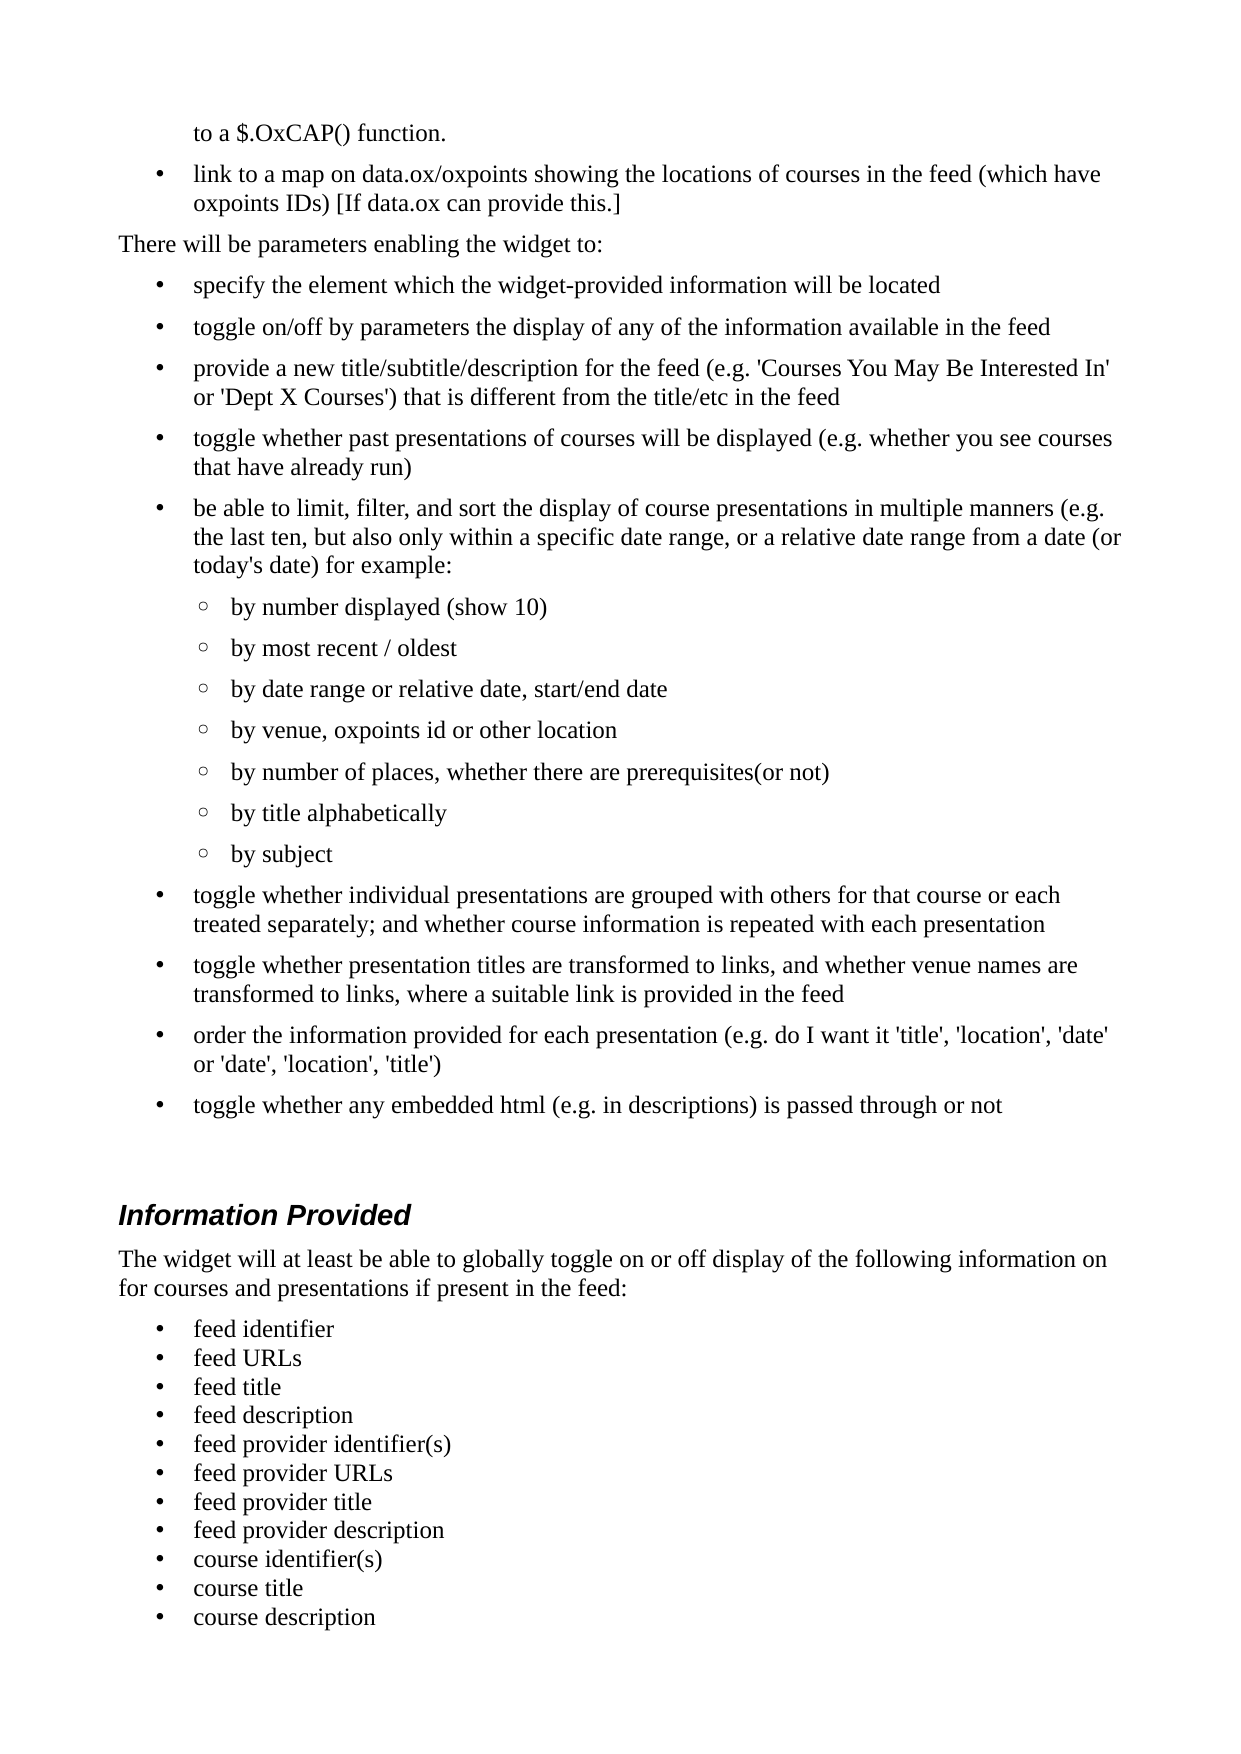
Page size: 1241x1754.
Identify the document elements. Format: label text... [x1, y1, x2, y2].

list course description [156, 1602, 1122, 1630]
list order the information provided for each presentation (e.g. do I want it 'title', 'location', 'date' or 'date', 'location', 'title') [156, 1021, 1122, 1078]
list feed provider identifier(s) [156, 1429, 1122, 1458]
list to a $.OxCAP() function. [156, 118, 1122, 147]
list by number of places, whether there are prerequisites(or not) [193, 757, 1122, 786]
list feed title [156, 1372, 1122, 1400]
list toggle whether past presentations of courses will be displayed (e.g. whether you see courses that have already run) [156, 423, 1122, 481]
list feed provider title [156, 1487, 1122, 1515]
list feed provider URLs [156, 1458, 1122, 1487]
list by subject [193, 839, 1122, 868]
list toggle on/off by parameters the display of any of the information available in the feed [156, 312, 1122, 341]
list feed identifier [156, 1314, 1122, 1343]
list by venue, oxpoints id or other location [193, 716, 1122, 744]
list toggle whether any embedded html (e.g. in descriptions) is passed through or not [156, 1091, 1122, 1119]
list link to a map on data.ox/oxpoints showing the locations of courses in the feed (which have oxpoints IDs) [If data.ox can provide this.] [156, 159, 1122, 217]
list specify the element which the widget-provided information will be located [156, 271, 1122, 299]
list provide a new title/subtitle/description for the feed (e.g. 'Courses You May Be Interested In' or 'Dept X Courses') that is different from the title/etc in the feed [156, 353, 1122, 411]
list feed provider description [156, 1515, 1122, 1544]
text There will be parameters enabling the widget to: [118, 229, 1122, 258]
list feed description [156, 1400, 1122, 1429]
list toggle whether individual presentations are grouped with others for that course or each treated separately; and whether course information is repeated with each presentation [156, 881, 1122, 938]
list by title alphabetically [193, 798, 1122, 827]
list course identifier(s) [156, 1544, 1122, 1573]
list be able to limit, filter, and sort the display of course presentations in multiple manners (e.g. the last ten, but also only within a specific date range, or a relative date range from a date (or today's date) for example: [156, 493, 1122, 579]
list by date range or relative date, start/end date [193, 674, 1122, 703]
list by number displayed (show 10) [193, 592, 1122, 621]
list toggle whether presentation titles are transformed to links, and whether venue names are transformed to links, where a suitable link is provided in the feed [156, 951, 1122, 1008]
list course title [156, 1573, 1122, 1602]
subtitle Information Provided [118, 1198, 1122, 1232]
text The widget will at least be able to globally toggle on or off display of the following information on for courses and presentations if present in the feed: [118, 1244, 1122, 1302]
list feed URLs [156, 1343, 1122, 1372]
list by most recent / oldest [193, 633, 1122, 662]
